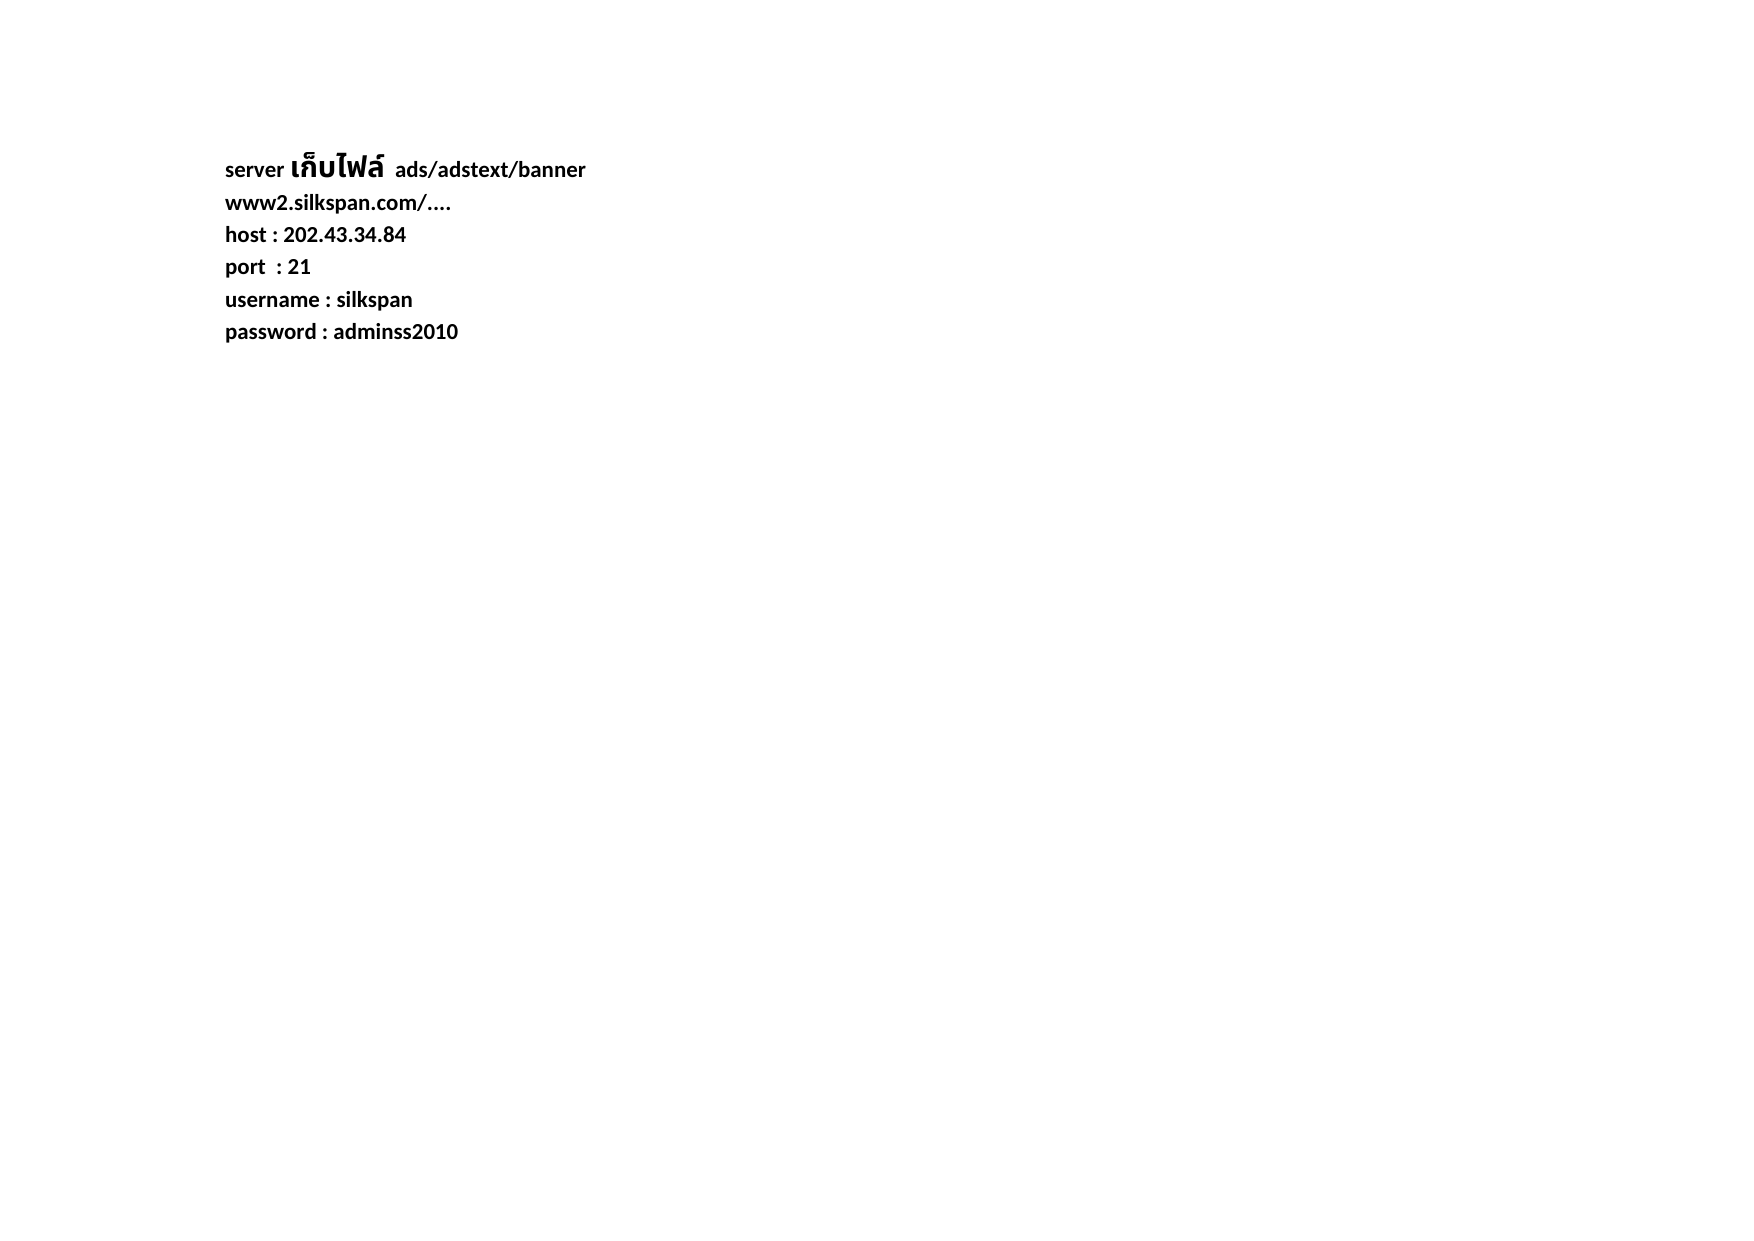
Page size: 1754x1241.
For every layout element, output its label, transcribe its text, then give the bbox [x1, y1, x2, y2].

text server เก็บไฟล์ ads/adstext/banner www2.silkspan.com/.... host : 202.43.34.84 port : 21 username : silkspan password : adminss2010 [150, 150, 1604, 345]
